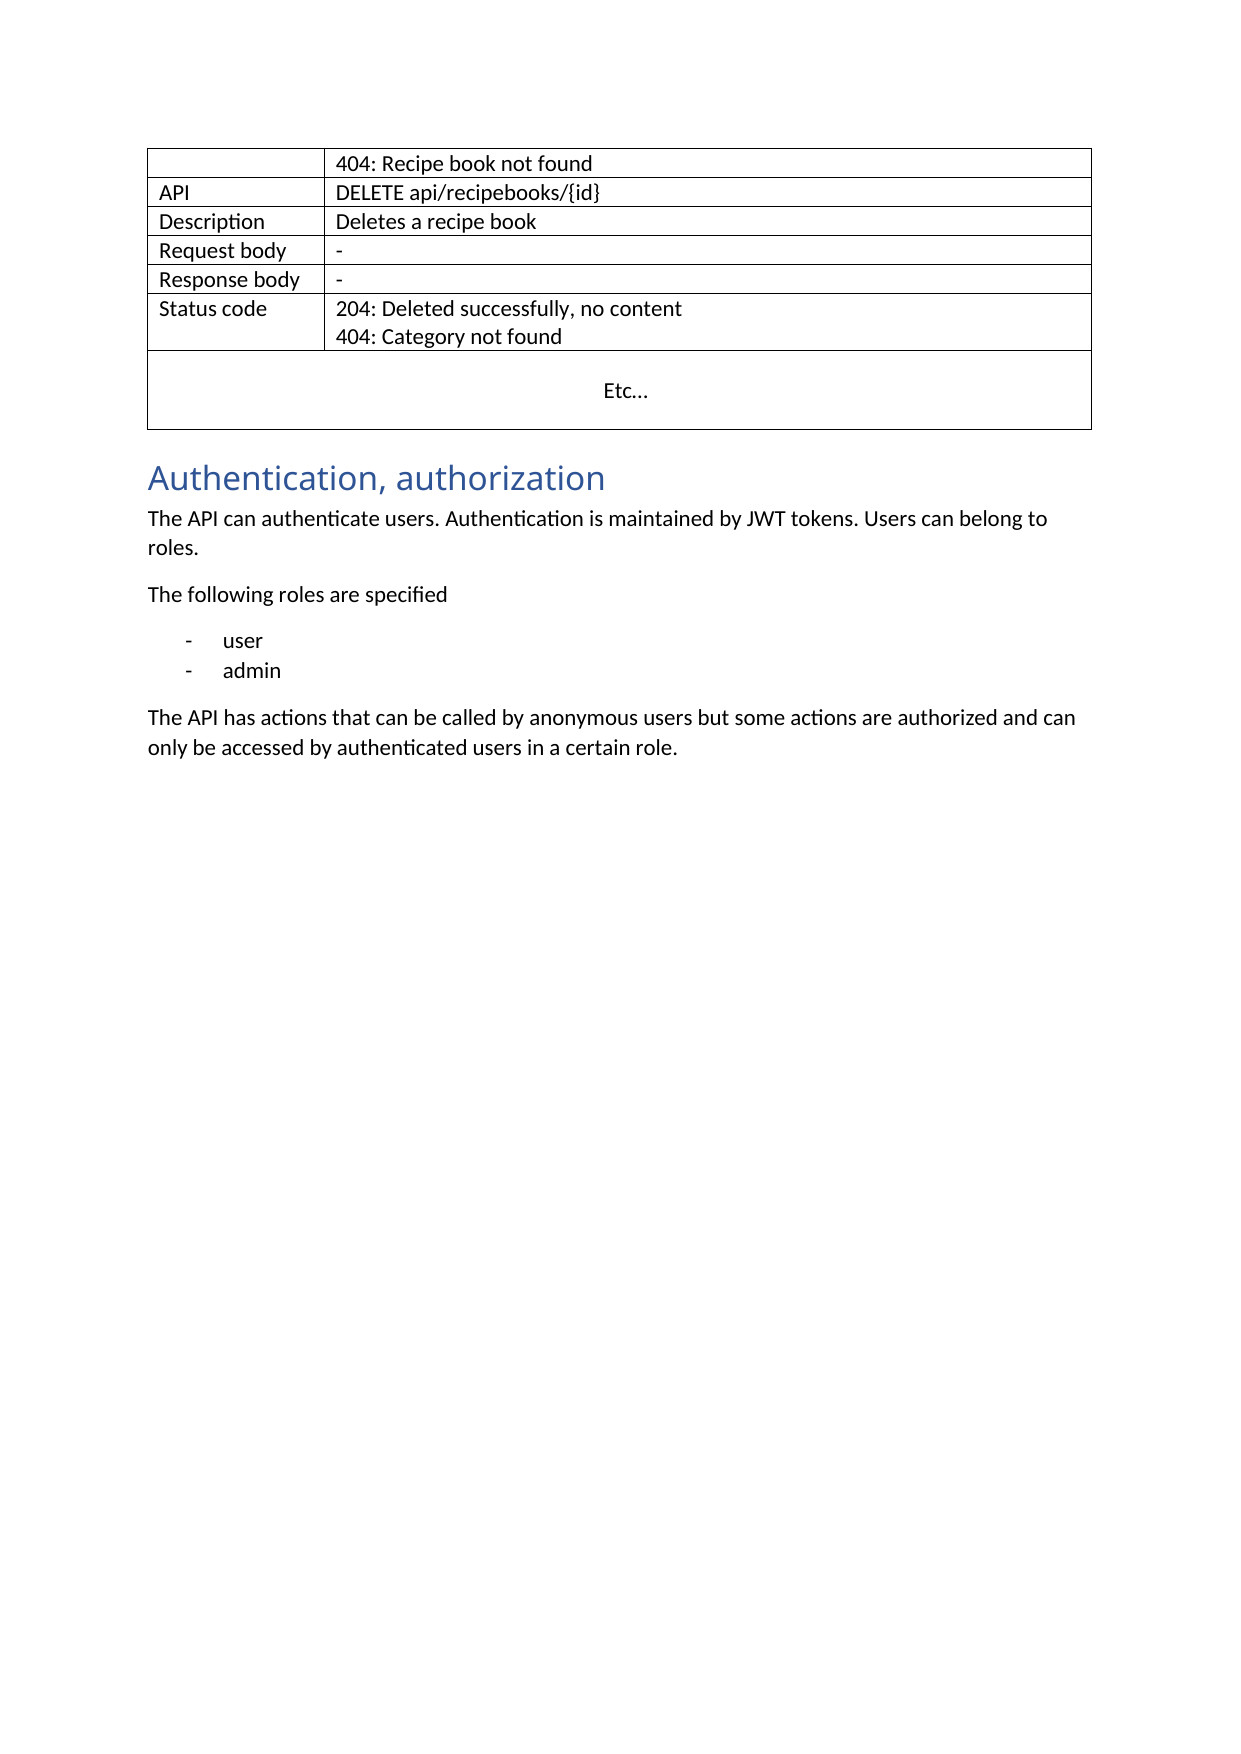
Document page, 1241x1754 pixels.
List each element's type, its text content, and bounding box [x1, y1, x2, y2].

table_cell 404: Recipe book not found [325, 149, 1091, 177]
table_cell Description [148, 207, 324, 235]
table_cell Deletes a recipe book [325, 207, 1091, 235]
subtitle Authentication, authorization [148, 455, 1093, 501]
table_cell Status code [148, 294, 324, 350]
table_cell Etc… [148, 351, 1091, 429]
table_cell [148, 149, 324, 177]
table_cell Response body [148, 265, 324, 293]
text The API can authenticate users. Authentication is maintained by JWT tokens. Users can belong to roles. [148, 504, 1093, 562]
table_cell DELETE api/recipebooks/{id} [325, 178, 1091, 206]
text The following roles are specified [148, 580, 1093, 608]
list admin [185, 657, 1093, 684]
table_cell 204: Deleted successfully, no content 404: Category not found [325, 294, 1091, 350]
table_cell - [325, 265, 1091, 293]
table_cell API [148, 178, 324, 206]
text The API has actions that can be called by anonymous users but some actions are authorized and can only be accessed by authenticated users in a certain role. [148, 703, 1093, 761]
table_cell Request body [148, 236, 324, 264]
table_cell - [325, 236, 1091, 264]
list user [185, 627, 1093, 655]
